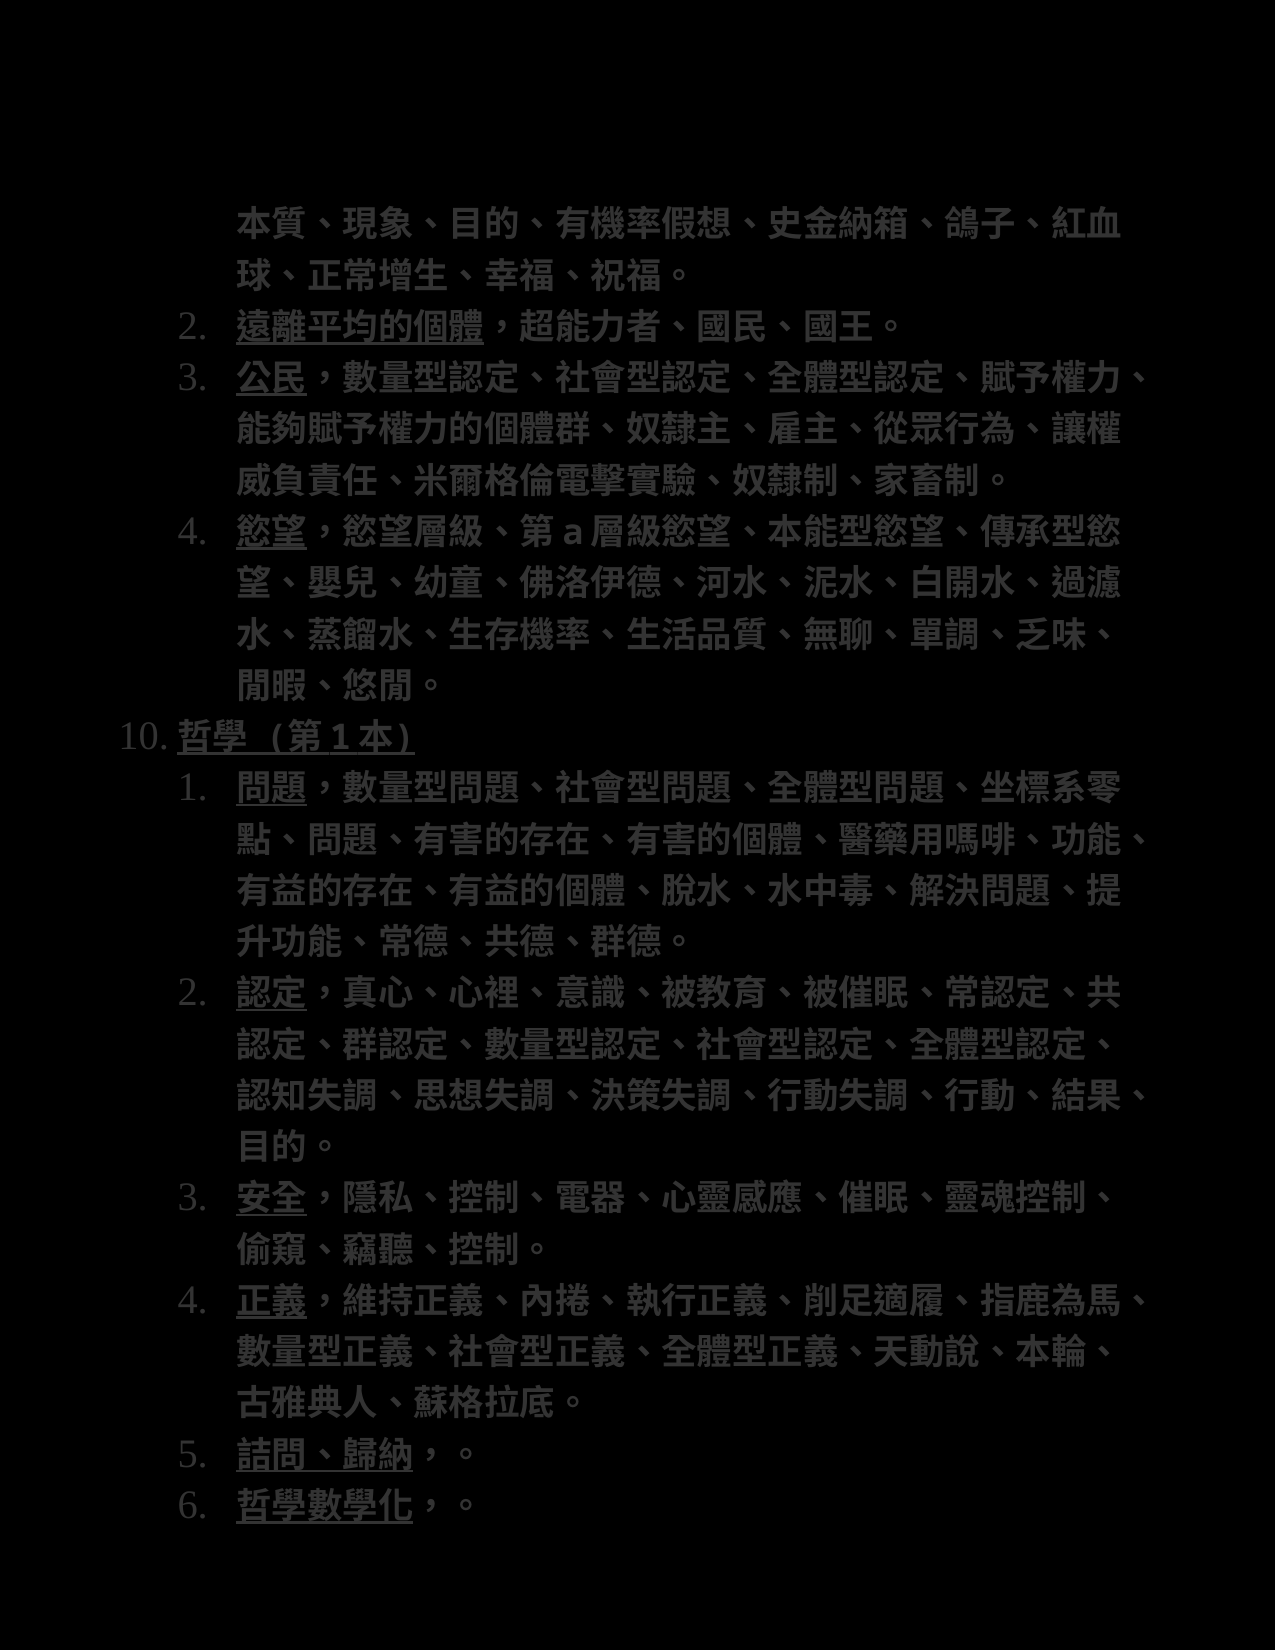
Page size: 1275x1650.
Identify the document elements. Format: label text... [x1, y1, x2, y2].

list 公民，數量型認定、社會型認定、全體型認定、賦予權力、能夠賦予權力的個體群、奴隸主、雇主、從眾行為、讓權威負責任、米爾格倫電擊實驗、奴隸制、家畜制。 [177, 349, 1157, 503]
list 哲學數學化，。 [177, 1477, 1157, 1528]
list 正義，維持正義、內捲、執行正義、削足適履、指鹿為馬、數量型正義、社會型正義、全體型正義、天動說、本輪、古雅典人、蘇格拉底。 [177, 1272, 1157, 1426]
list 問題，數量型問題、社會型問題、全體型問題、坐標系零點、問題、有害的存在、有害的個體、醫藥用嗎啡、功能、有益的存在、有益的個體、脫水、水中毒、解決問題、提升功能、常德、共德、群德。 [177, 760, 1157, 965]
list 哲學 (第1本) [118, 708, 1157, 760]
list 認定，真心、心裡、意識、被教育、被催眠、常認定、共認定、群認定、數量型認定、社會型認定、全體型認定、認知失調、思想失調、決策失調、行動失調、行動、結果、目的。 [177, 965, 1157, 1170]
list 遠離平均的個體，超能力者、國民、國王。 [177, 298, 1157, 349]
list 詰問、歸納，。 [177, 1426, 1157, 1477]
list 慾望，慾望層級、第a層級慾望、本能型慾望、傳承型慾望、嬰兒、幼童、佛洛伊德、河水、泥水、白開水、過濾水、蒸餾水、生存機率、生活品質、無聊、單調、乏味、閒暇、悠閒。 [177, 503, 1157, 708]
list 本質、現象、目的、有機率假想、史金納箱、鴿子、紅血球、正常增生、幸福、祝福。 [177, 196, 1157, 298]
list 安全，隱私、控制、電器、心靈感應、催眠、靈魂控制、偷窺、竊聽、控制。 [177, 1170, 1157, 1272]
